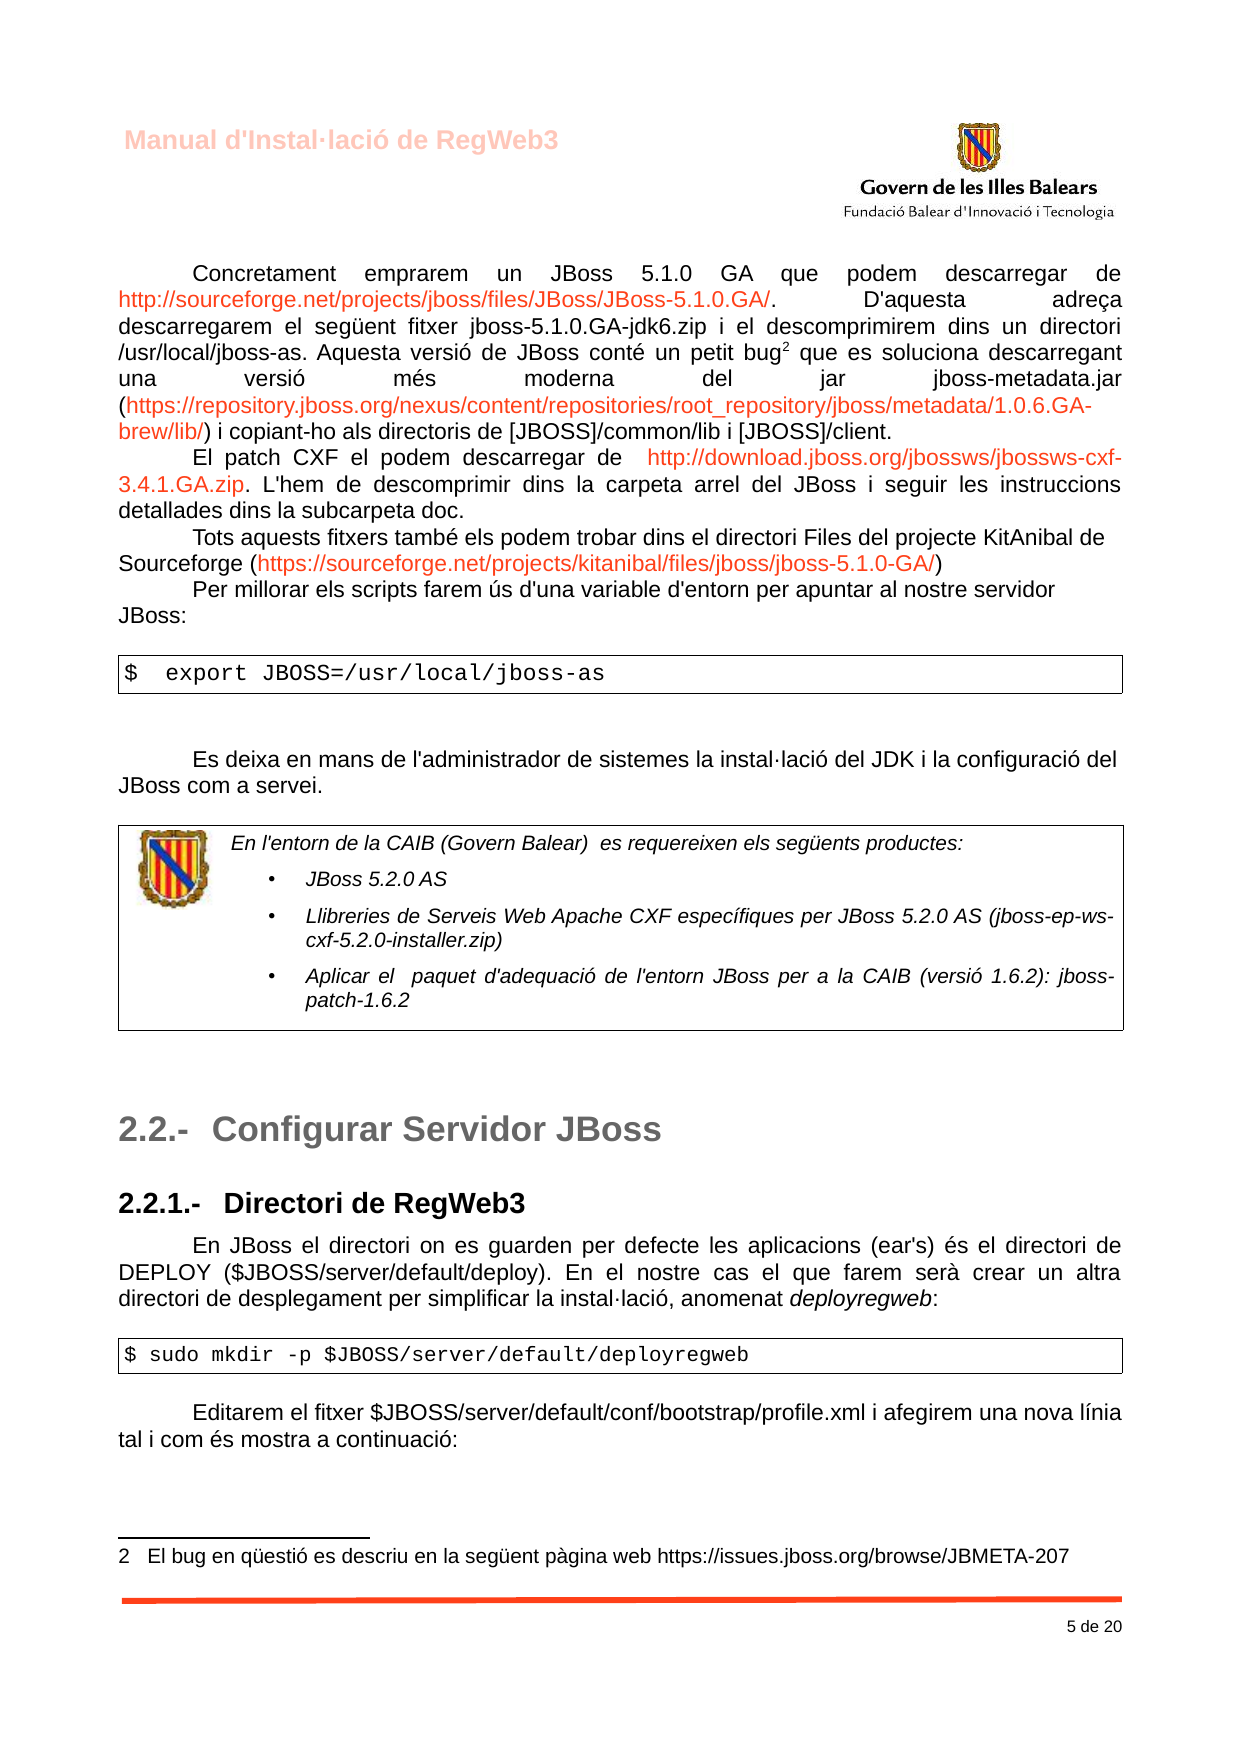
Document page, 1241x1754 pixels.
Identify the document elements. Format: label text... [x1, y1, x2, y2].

subtitle Configurar Servidor JBoss [118, 1108, 1122, 1149]
text Editarem el fitxer $JBOSS/server/default/conf/bootstrap/profile.xml i afegirem una nova línia tal i com és mostra a continuació: [118, 1399, 1122, 1452]
text En JBoss el directori on es guarden per defecte les aplicacions (ear's) és el directori de DEPLOY ($JBOSS/server/default/deploy). En el nostre cas el que farem serà crear un altra directori de desplegament per simplificar la instal·lació, anomenat deployregweb: [118, 1232, 1122, 1311]
text Per millorar els scripts farem ús d'una variable d'entorn per apuntar al nostre servidor JBoss: [118, 576, 1122, 629]
text Es deixa en mans de l'administrador de sistemes la instal·lació del JDK i la configuració del JBoss com a servei. [118, 746, 1122, 798]
text Tots aquests fitxers també els podem trobar dins el directori Files del projecte KitAnibal de Sourceforge (https://sourceforge.net/projects/kitanibal/files/jboss/jboss-5.1.0-GA/) [118, 523, 1122, 576]
table_header $ export JBOSS=/usr/local/jboss-as [119, 656, 1122, 693]
picture [840, 123, 1117, 220]
table_header $ sudo mkdir -p $JBOSS/server/default/deployregweb [119, 1339, 1122, 1373]
text El bug en qüestió es descriu en la següent pàgina web https://issues.jboss.org/browse/JBMETA-207 [118, 1544, 1122, 1568]
subtitle Directori de RegWeb3 [118, 1186, 1122, 1220]
text Concretament emprarem un JBoss 5.1.0 GA que podem descarregar de http://sourceforge.net/projects/jboss/files/JBoss/JBoss-5.1.0.GA/. D'aquesta adreça descarregarem el següent fitxer jboss-5.1.0.GA-jdk6.zip i el descomprimirem dins un directori /usr/local/jboss-as. Aquesta versió de JBoss conté un petit bug que es soluciona descarregant una versió més moderna del jar jboss-metadata.jar (https://repository.jboss.org/nexus/content/repositories/root_repository/jboss/metadata/1.0.6.GA-brew/lib/) i copiant-ho als directoris de [JBOSS]/common/lib i [JBOSS]/client. [118, 260, 1122, 444]
table_header En l'entorn de la CAIB (Govern Balear) es requereixen els següents productes: JBoss 5.2.0 AS Llibreries de Serveis Web Apache CXF específiques per JBoss 5.2.0 AS (jboss-ep-ws-cxf-5.2.0-installer.zip) Aplicar el paquet d'adequació de l'entorn JBoss per a la CAIB (versió 1.6.2): jboss-patch-1.6.2 [225, 826, 1123, 1030]
text El patch CXF el podem descarregar de http://download.jboss.org/jbossws/jbossws-cxf-3.4.1.GA.zip. L'hem de descomprimir dins la carpeta arrel del JBoss i seguir les instruccions detallades dins la subcarpeta doc. [118, 444, 1122, 523]
table_header [119, 826, 225, 1030]
picture [134, 830, 214, 910]
